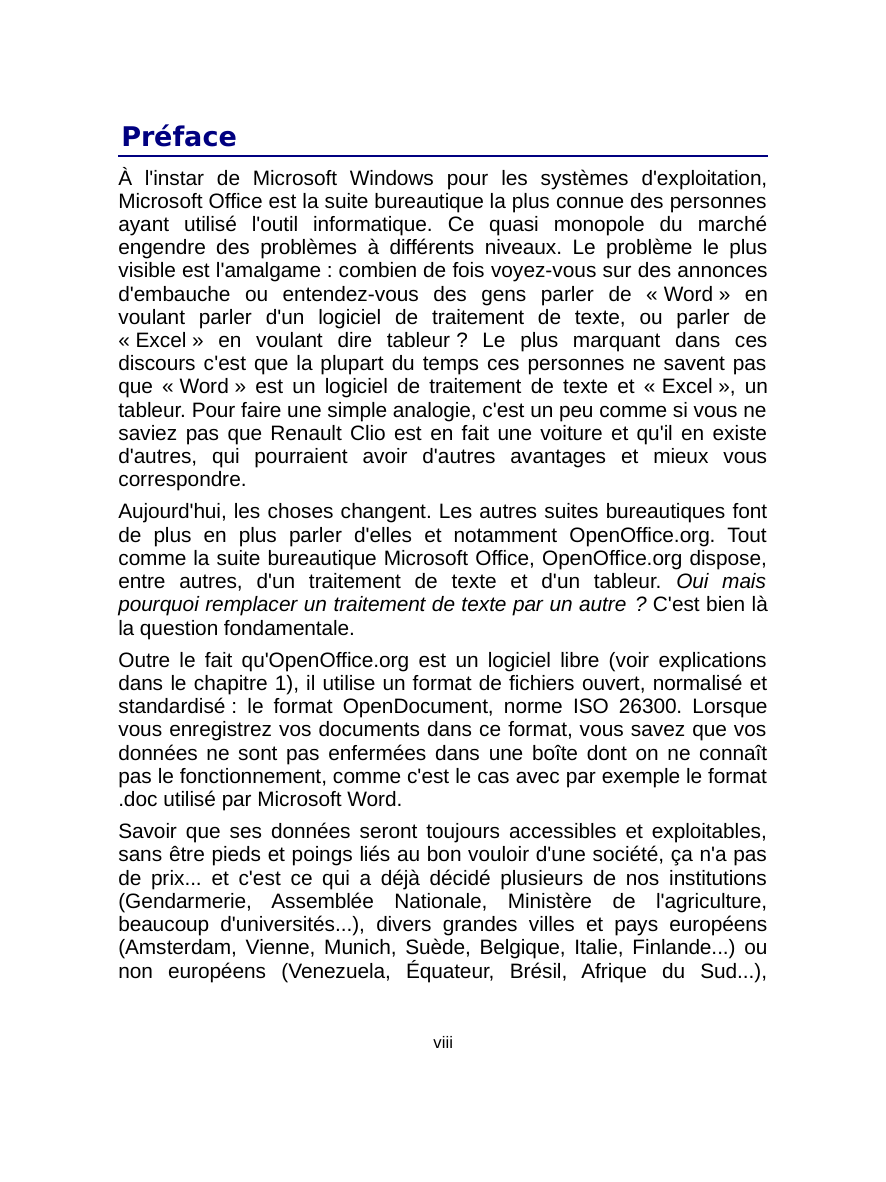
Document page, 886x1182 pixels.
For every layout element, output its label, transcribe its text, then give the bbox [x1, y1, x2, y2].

text Savoir que ses données seront toujours accessibles et exploitables, sans être pieds et poings liés au bon vouloir d'une société, ça n'a pas de prix... et c'est ce qui a déjà décidé plusieurs de nos institutions (Gendarmerie, Assemblée Nationale, Ministère de l'agriculture, beaucoup d'universités...), divers grandes villes et pays européens (Amsterdam, Vienne, Munich, Suède, Belgique, Italie, Finlande...) ou non européens (Venezuela, Équateur, Brésil, Afrique du Sud...), [118, 820, 768, 982]
subtitle Préface [118, 118, 768, 155]
text À l'instar de Microsoft Windows pour les systèmes d'exploitation, Microsoft Office est la suite bureautique la plus connue des personnes ayant utilisé l'outil informatique. Ce quasi monopole du marché engendre des problèmes à différents niveaux. Le problème le plus visible est l'amalgame : combien de fois voyez-vous sur des annonces d'embauche ou entendez-vous des gens parler de « Word » en voulant parler d'un logiciel de traitement de texte, ou parler de « Excel » en voulant dire tableur ? Le plus marquant dans ces discours c'est que la plupart du temps ces personnes ne savent pas que « Word » est un logiciel de traitement de texte et « Excel », un tableur. Pour faire une simple analogie, c'est un peu comme si vous ne saviez pas que Renault Clio est en fait une voiture et qu'il en existe d'autres, qui pourraient avoir d'autres avantages et mieux vous correspondre. [118, 166, 768, 491]
text Outre le fait qu'OpenOffice.org est un logiciel libre (voir explications dans le chapitre 1), il utilise un format de fichiers ouvert, normalisé et standardisé : le format OpenDocument, norme ISO 26300. Lorsque vous enregistrez vos documents dans ce format, vous savez que vos données ne sont pas enfermées dans une boîte dont on ne connaît pas le fonctionnement, comme c'est le cas avec par exemple le format .doc utilisé par Microsoft Word. [118, 648, 768, 811]
text Aujourd'hui, les choses changent. Les autres suites bureautiques font de plus en plus parler d'elles et notamment OpenOffice.org. Tout comme la suite bureautique Microsoft Office, OpenOffice.org dispose, entre autres, d'un traitement de texte et d'un tableur. Oui mais pourquoi remplacer un traitement de texte par un autre ? C'est bien là la question fondamentale. [118, 500, 768, 639]
